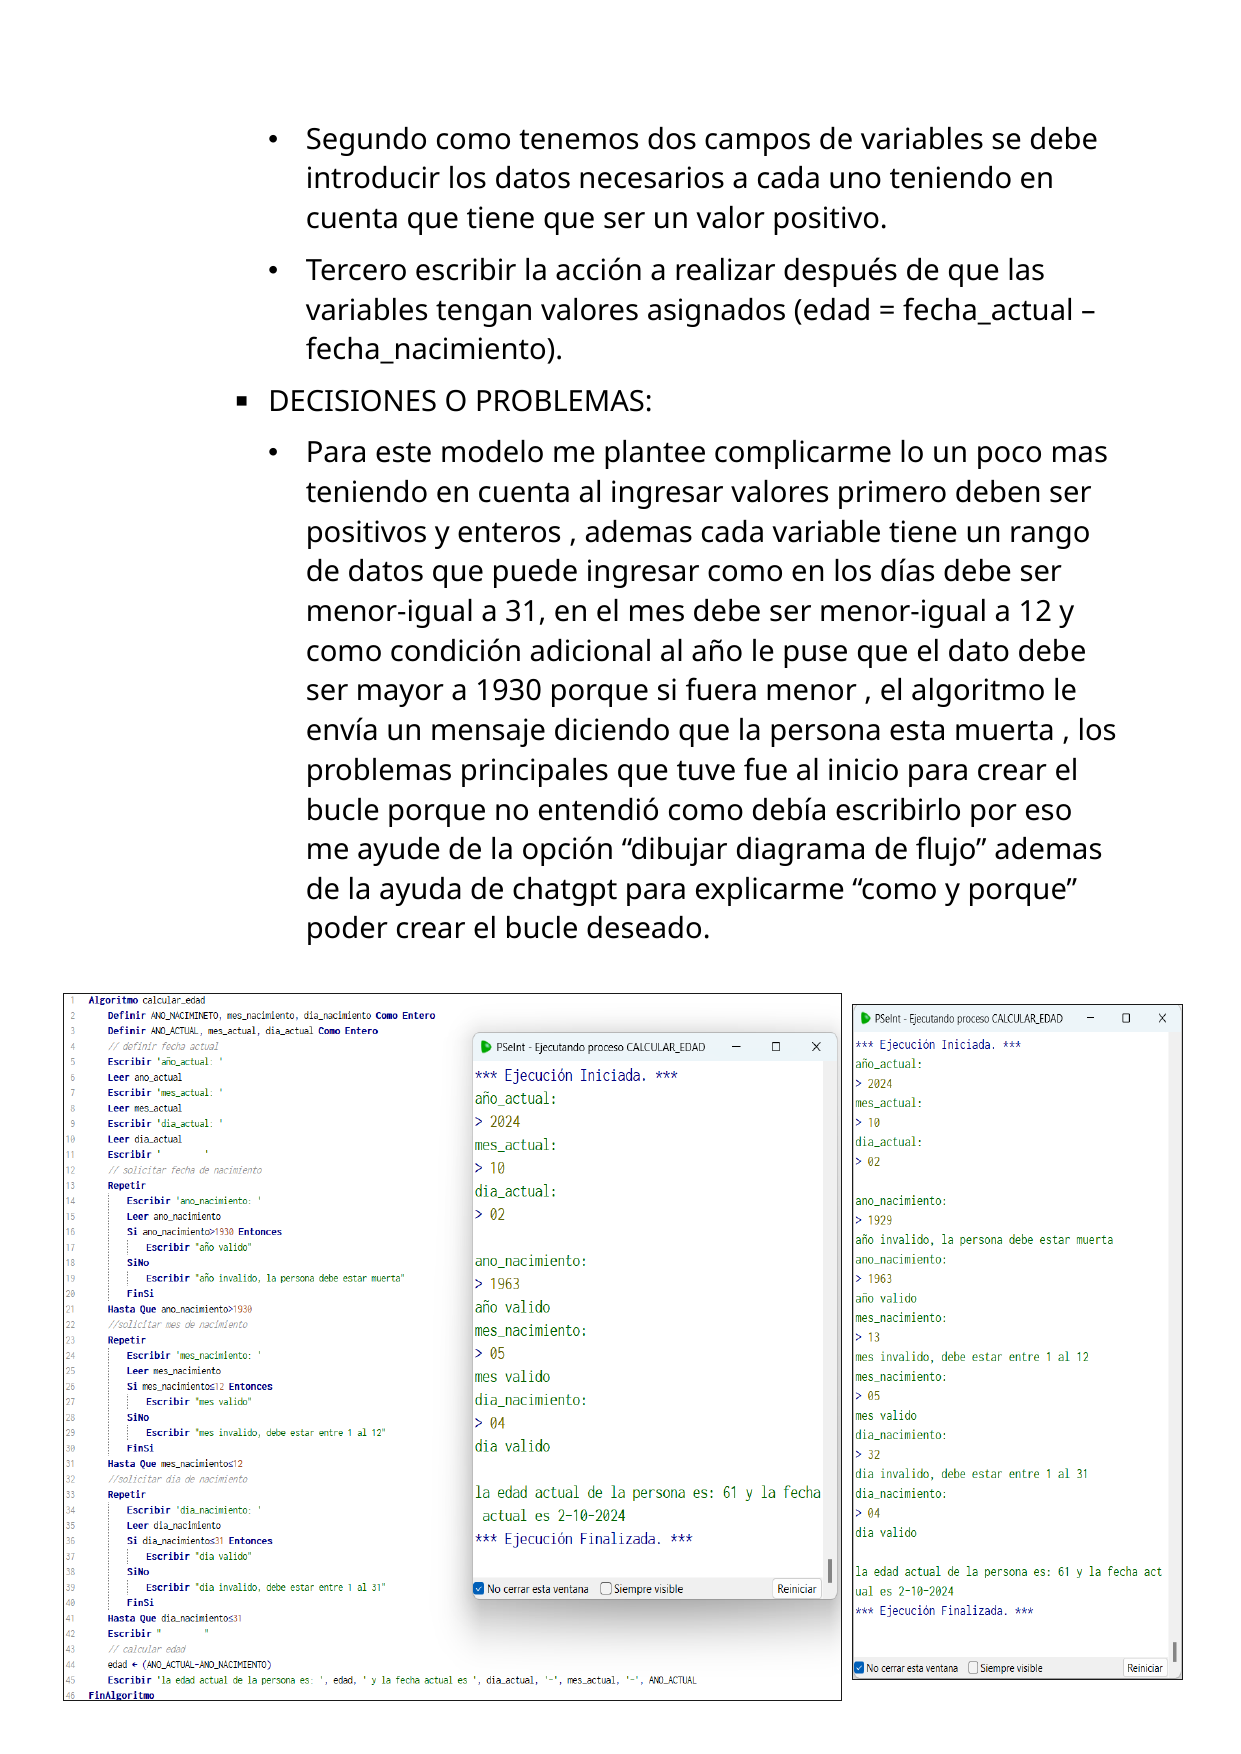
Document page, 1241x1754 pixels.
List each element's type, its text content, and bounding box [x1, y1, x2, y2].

picture [64, 994, 841, 1700]
list Tercero escribir la acción a realizar después de que las variables tengan valores asignados (edad = fecha_actual – fecha_nacimiento). [268, 249, 1122, 368]
list Segundo como tenemos dos campos de variables se debe introducir los datos necesarios a cada uno teniendo en cuenta que tiene que ser un valor positivo. [268, 118, 1122, 237]
list Para este modelo me plantee complicarme lo un poco mas teniendo en cuenta al ingresar valores primero deben ser positivos y enteros , ademas cada variable tiene un rango de datos que puede ingresar como en los días debe ser menor-igual a 31, en el mes debe ser menor-igual a 12 y como condición adicional al año le puse que el dato debe ser mayor a 1930 porque si fuera menor , el algoritmo le envía un mensaje diciendo que la persona esta muerta , los problemas principales que tuve fue al inicio para crear el bucle porque no entendió como debía escribirlo por eso me ayude de la opción “dibujar diagrama de flujo” ademas de la ayuda de chatgpt para explicarme “como y porque” poder crear el bucle deseado. [268, 432, 1122, 947]
picture [853, 1005, 1182, 1679]
list DECISIONES O PROBLEMAS: [231, 380, 1122, 420]
